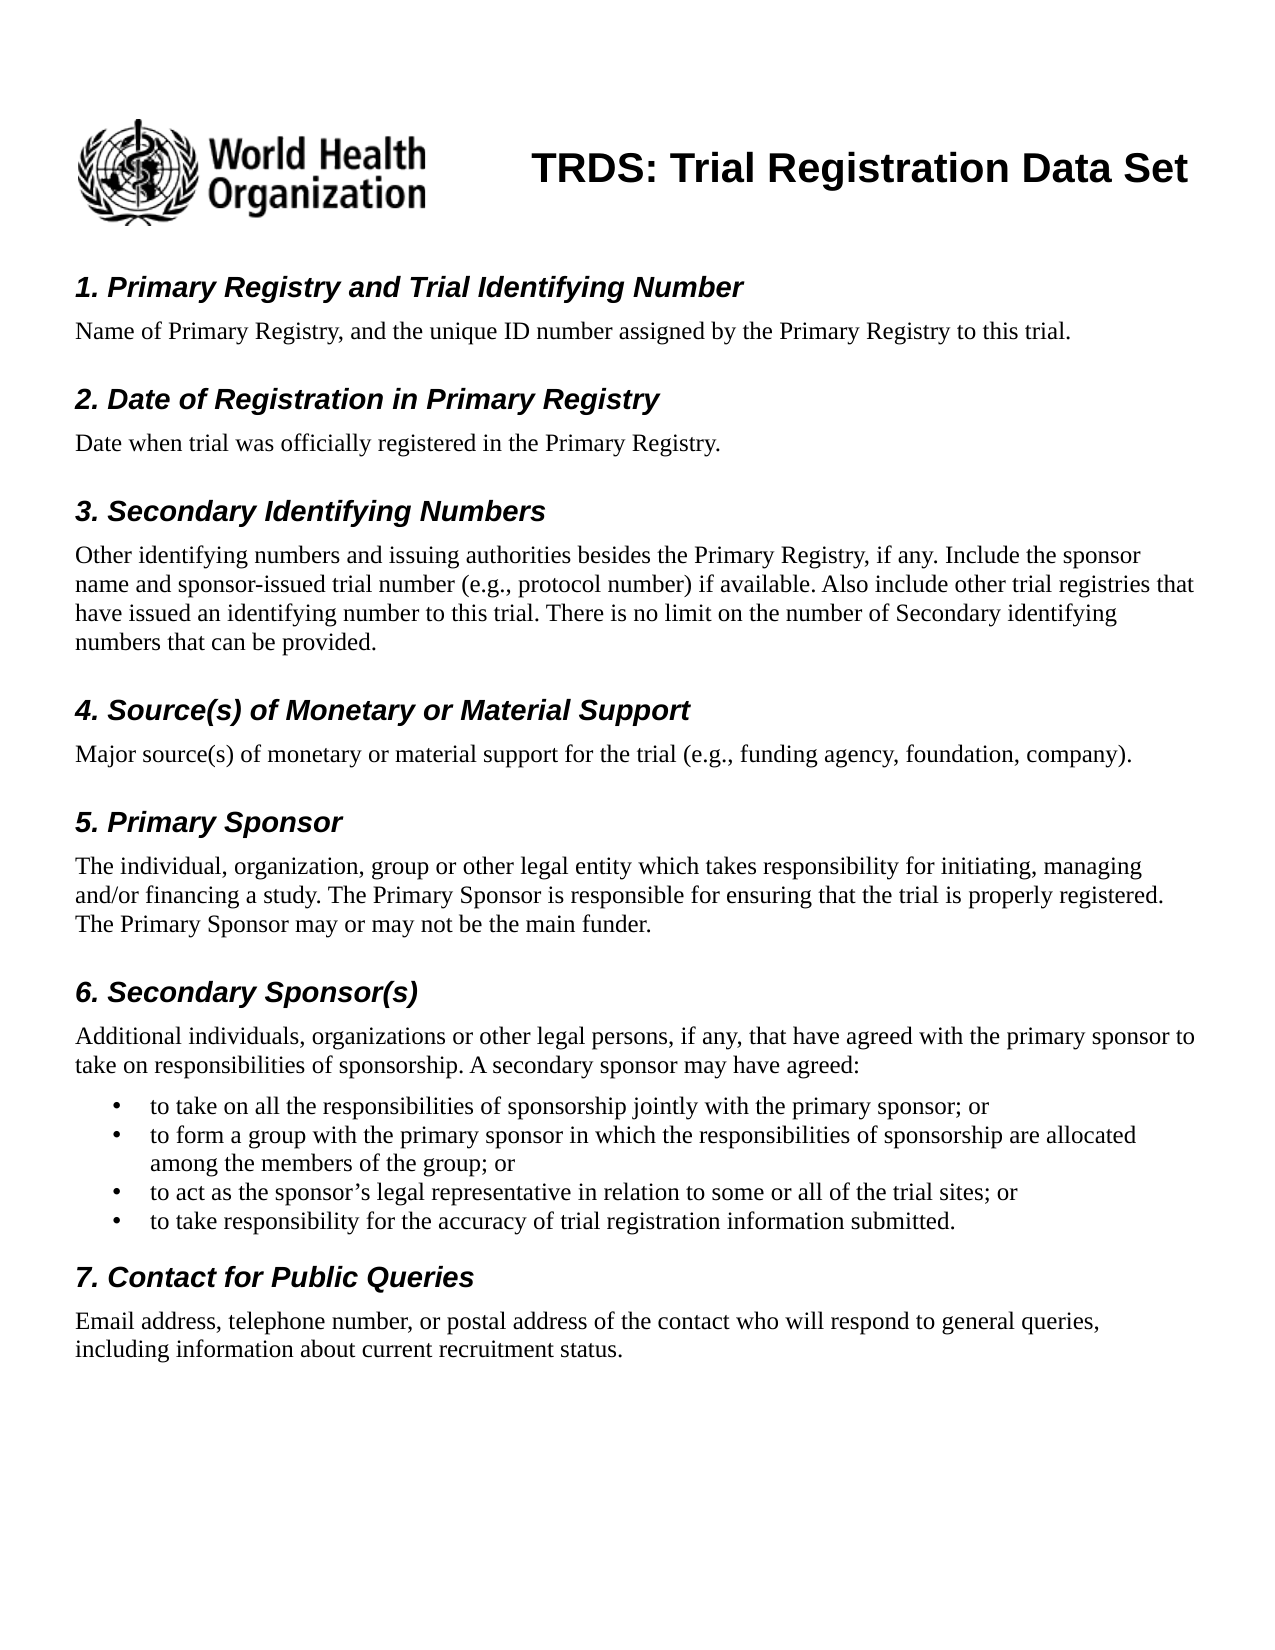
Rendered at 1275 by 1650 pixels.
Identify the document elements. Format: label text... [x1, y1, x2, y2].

picture [78, 119, 426, 226]
text Date when trial was officially registered in the Primary Registry. [75, 428, 1200, 457]
subtitle 6. Secondary Sponsor(s) [75, 975, 1200, 1008]
text The individual, organization, group or other legal entity which takes responsibility for initiating, managing and/or financing a study. The Primary Sponsor is responsible for ensuring that the trial is properly registered. The Primary Sponsor may or may not be the main funder. [75, 851, 1200, 937]
subtitle TRDS: Trial Registration Data Set [426, 143, 1200, 191]
subtitle 7. Contact for Public Queries [75, 1260, 1200, 1293]
subtitle 4. Source(s) of Monetary or Material Support [75, 693, 1200, 726]
subtitle 1. Primary Registry and Trial Identifying Number [75, 270, 1200, 303]
text Major source(s) of monetary or material support for the trial (e.g., funding agency, foundation, company). [75, 739, 1200, 768]
list to form a group with the primary sponsor in which the responsibilities of sponsorship are allocated among the members of the group; or [112, 1120, 1200, 1177]
list to act as the sponsor’s legal representative in relation to some or all of the trial sites; or [112, 1177, 1200, 1206]
list to take responsibility for the accuracy of trial registration information submitted. [112, 1206, 1200, 1235]
text Additional individuals, organizations or other legal persons, if any, that have agreed with the primary sponsor to take on responsibilities of sponsorship. A secondary sponsor may have agreed: [75, 1021, 1200, 1078]
text Other identifying numbers and issuing authorities besides the Primary Registry, if any. Include the sponsor name and sponsor-issued trial number (e.g., protocol number) if available. Also include other trial registries that have issued an identifying number to this trial. There is no limit on the number of Secondary identifying numbers that can be provided. [75, 540, 1200, 655]
subtitle 3. Secondary Identifying Numbers [75, 494, 1200, 528]
subtitle 2. Date of Registration in Primary Registry [75, 382, 1200, 416]
text Email address, telephone number, or postal address of the contact who will respond to general queries, including information about current recruitment status. [75, 1306, 1200, 1363]
list to take on all the responsibilities of sponsorship jointly with the primary sponsor; or [112, 1091, 1200, 1120]
subtitle 5. Primary Sponsor [75, 805, 1200, 839]
text Name of Primary Registry, and the unique ID number assigned by the Primary Registry to this trial. [75, 316, 1200, 344]
